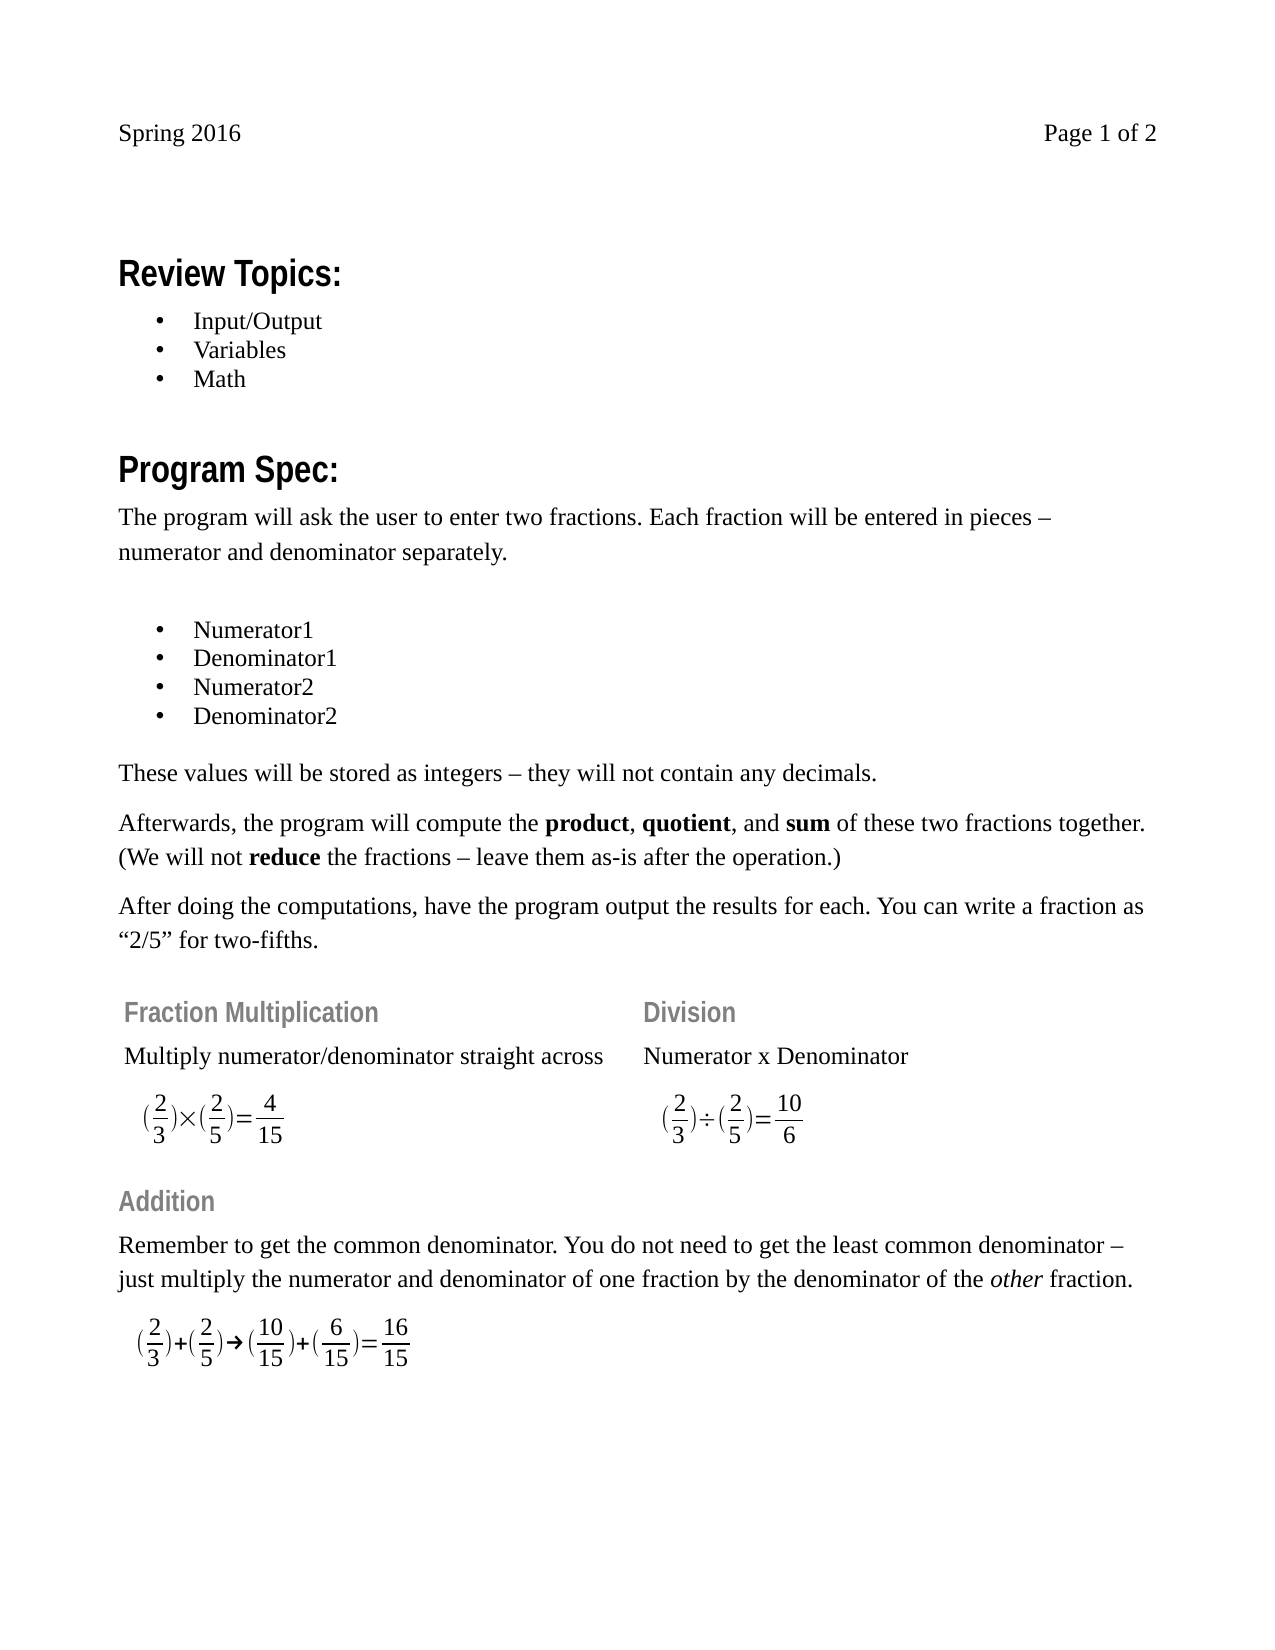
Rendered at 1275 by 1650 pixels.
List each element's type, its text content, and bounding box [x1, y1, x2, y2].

text Remember to get the common denominator. You do not need to get the least common denominator – just multiply the numerator and denominator of one fraction by the denominator of the other fraction. [118, 1230, 1157, 1293]
list Denominator1 [156, 643, 1157, 672]
subtitle Addition [118, 1184, 1157, 1217]
subtitle Program Spec: [118, 446, 1157, 490]
list Numerator2 [156, 672, 1157, 701]
list Math [156, 364, 1157, 393]
table_header Division Numerator x Denominator [638, 975, 1157, 1169]
list Denominator2 [156, 701, 1157, 730]
list Input/Output [156, 306, 1157, 335]
text These values will be stored as integers – they will not contain any decimals. [118, 758, 1157, 787]
table_header Fraction Multiplication Multiply numerator/denominator straight across [118, 975, 637, 1169]
text The program will ask the user to enter two fractions. Each fraction will be entered in pieces – numerator and denominator separately. [118, 502, 1157, 566]
text After doing the computations, have the program output the results for each. You can write a fraction as “2/5” for two-fifths. [118, 891, 1157, 954]
text Afterwards, the program will compute the product, quotient, and sum of these two fractions together. (We will not reduce the fractions – leave them as-is after the operation.) [118, 808, 1157, 871]
list Variables [156, 335, 1157, 364]
subtitle Review Topics: [118, 250, 1157, 294]
list Numerator1 [156, 615, 1157, 643]
